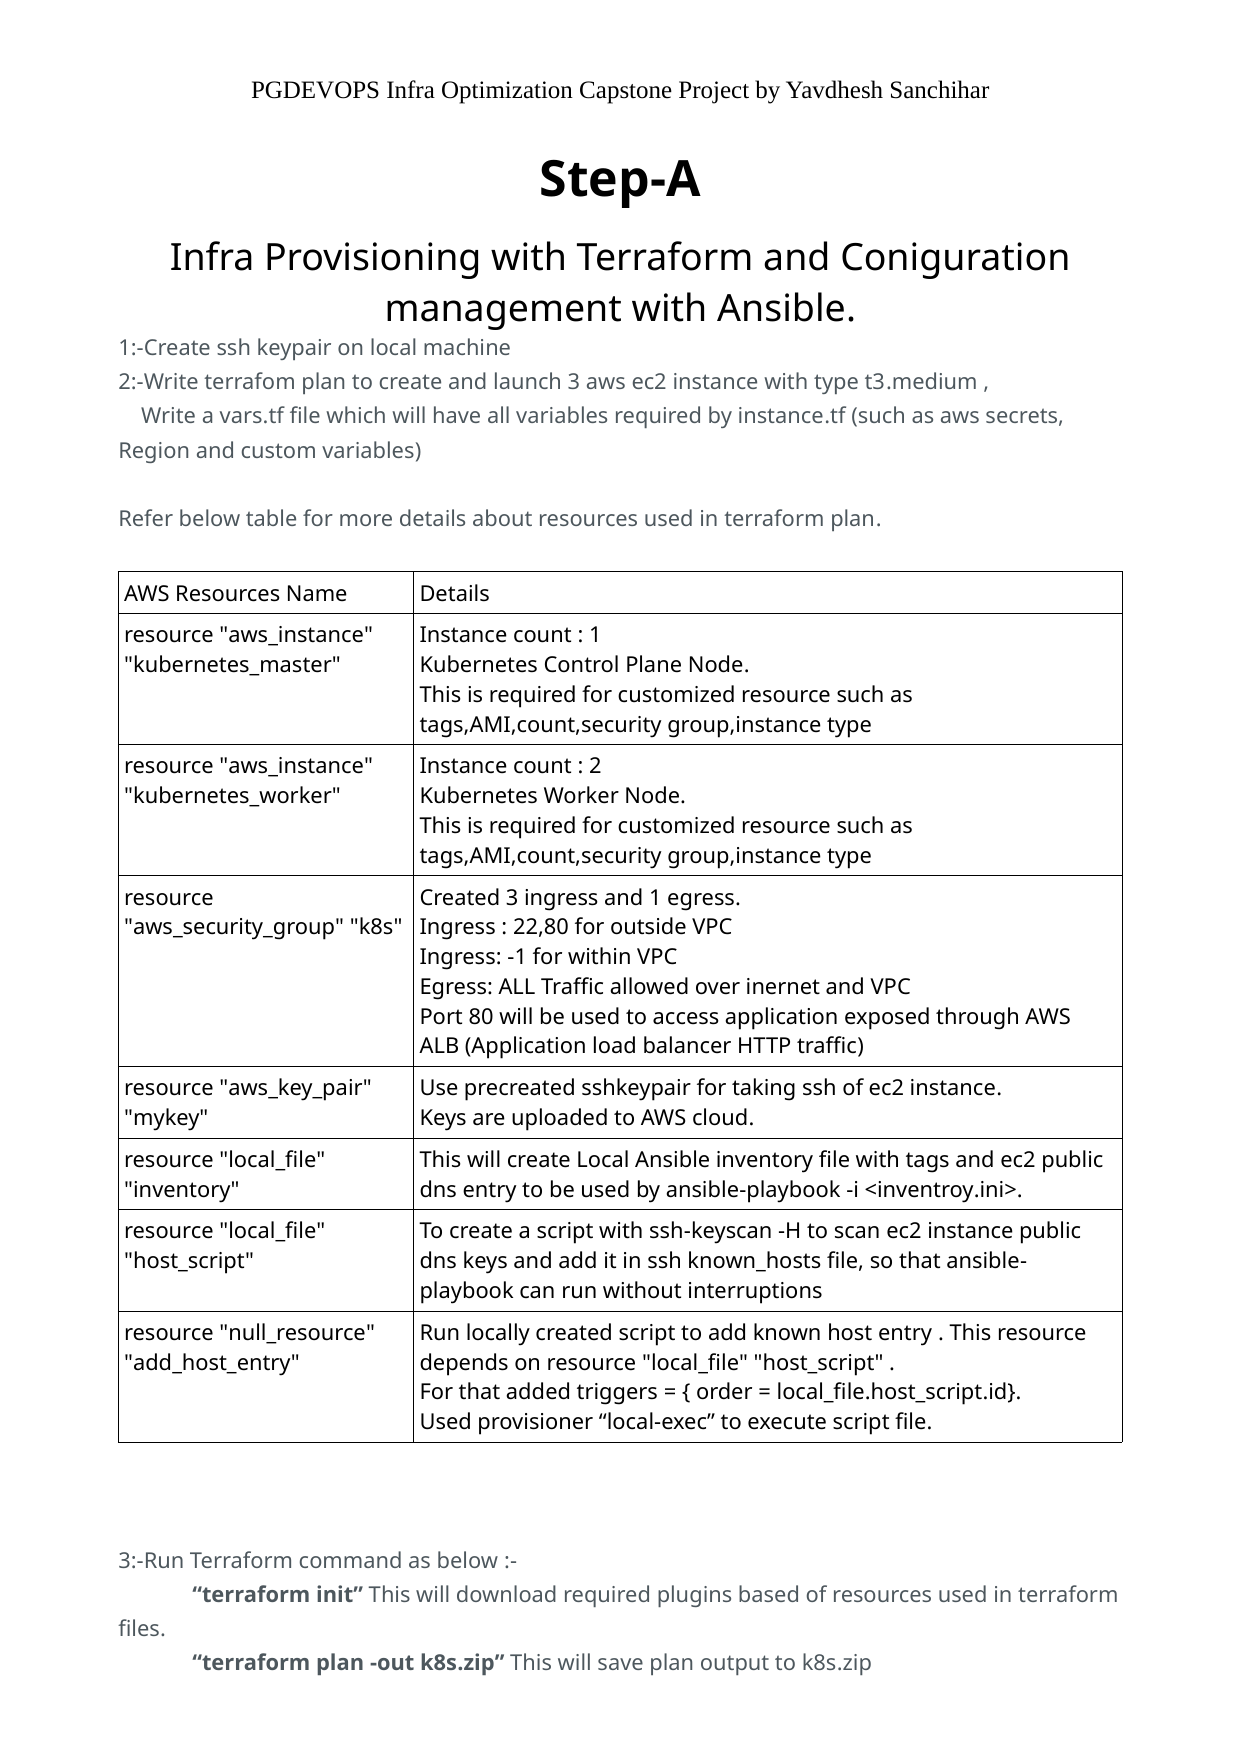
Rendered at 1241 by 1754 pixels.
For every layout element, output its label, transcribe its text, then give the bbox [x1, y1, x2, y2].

table_cell Instance count : 2 Kubernetes Worker Node. This is required for customized resource such as tags,AMI,count,security group,instance type [414, 745, 1122, 875]
text Write a vars.tf file which will have all variables required by instance.tf (such as aws secrets, Region and custom variables) [118, 400, 1122, 464]
text 1:-Create ssh keypair on local machine [118, 332, 1122, 362]
table_cell resource "aws_security_group" "k8s" [119, 876, 413, 1066]
table_cell resource "aws_instance" "kubernetes_master" [119, 614, 413, 744]
text 2:-Write terrafom plan to create and launch 3 aws ec2 instance with type t3.medium , [118, 366, 1122, 396]
table_cell Use precreated sshkeypair for taking ssh of ec2 instance. Keys are uploaded to AWS cloud. [414, 1067, 1122, 1138]
table_cell Created 3 ingress and 1 egress. Ingress : 22,80 for outside VPC Ingress: -1 for within VPC Egress: ALL Traffic allowed over inernet and VPC Port 80 will be used to access application exposed through AWS ALB (Application load balancer HTTP traffic) [414, 876, 1122, 1066]
table_cell resource "null_resource" "add_host_entry" [119, 1312, 413, 1442]
text “terraform plan -out k8s.zip” This will save plan output to k8s.zip [118, 1647, 1122, 1677]
table_cell Run locally created script to add known host entry . This resource depends on resource "local_file" "host_script" . For that added triggers = { order = local_file.host_script.id}. Used provisioner “local-exec” to execute script file. [414, 1312, 1122, 1442]
table_cell To create a script with ssh-keyscan -H to scan ec2 instance public dns keys and add it in ssh known_hosts file, so that ansible-playbook can run without interruptions [414, 1210, 1122, 1311]
text 3:-Run Terraform command as below :- [118, 1545, 1122, 1574]
table_cell This will create Local Ansible inventory file with tags and ec2 public dns entry to be used by ansible-playbook -i <inventroy.ini>. [414, 1139, 1122, 1209]
table_cell resource "aws_key_pair" "mykey" [119, 1067, 413, 1138]
table_cell resource "local_file" "host_script" [119, 1210, 413, 1311]
table_cell resource "aws_instance" "kubernetes_worker" [119, 745, 413, 875]
table_cell Instance count : 1 Kubernetes Control Plane Node. This is required for customized resource such as tags,AMI,count,security group,instance type [414, 614, 1122, 744]
subtitle Step-A [118, 143, 1122, 211]
table_header AWS Resources Name [119, 572, 413, 613]
table_cell resource "local_file" "inventory" [119, 1139, 413, 1209]
subtitle Infra Provisioning with Terraform and Coniguration management with Ansible. [118, 230, 1122, 332]
table_header Details [414, 572, 1122, 613]
text Refer below table for more details about resources used in terraform plan. [118, 503, 1122, 533]
text “terraform init” This will download required plugins based of resources used in terraform files. [118, 1579, 1122, 1643]
